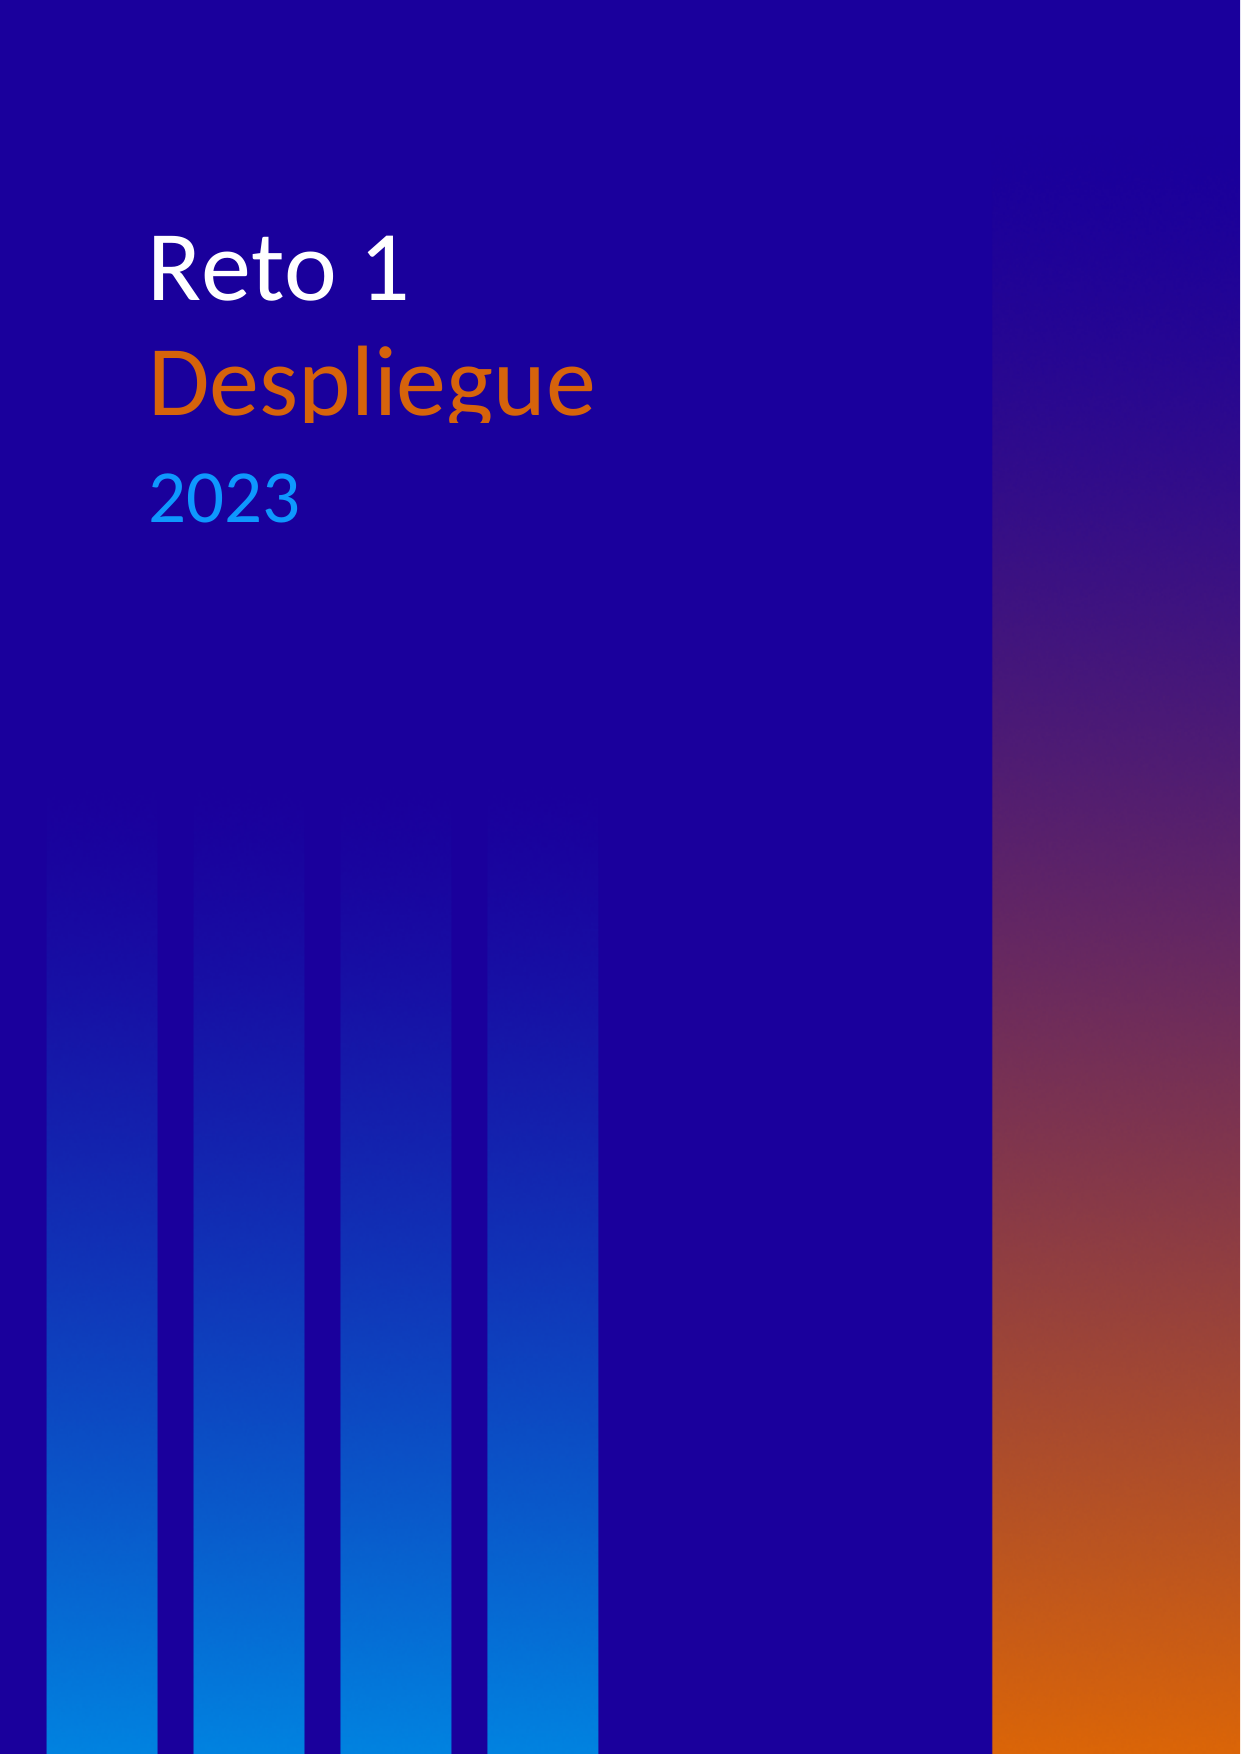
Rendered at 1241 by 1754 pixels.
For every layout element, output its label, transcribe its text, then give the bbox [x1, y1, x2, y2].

text Despliegue [148, 318, 713, 423]
text 2023 [148, 449, 348, 541]
text Reto 1 [147, 203, 690, 317]
picture [0, 0, 1241, 1754]
